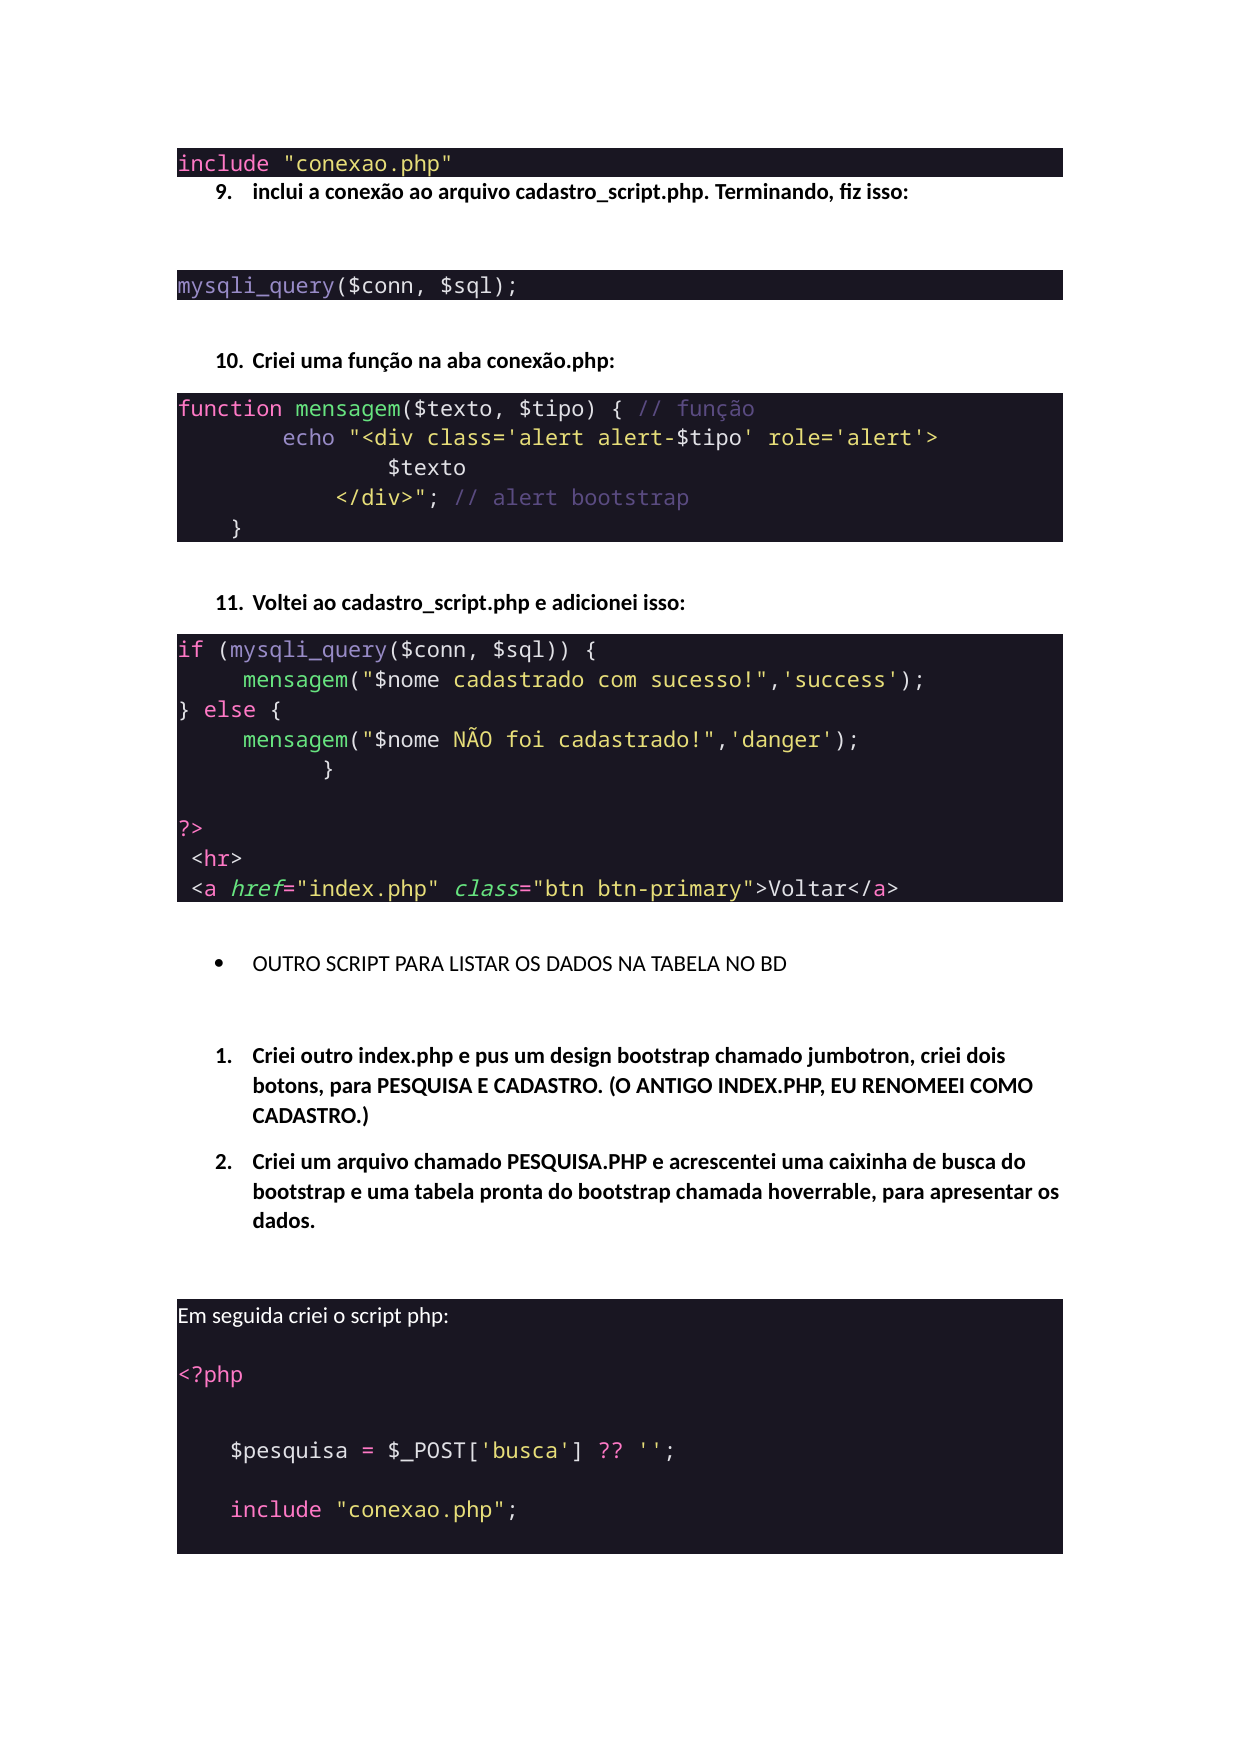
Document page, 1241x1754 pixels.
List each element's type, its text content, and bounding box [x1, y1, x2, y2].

text <hr> [177, 843, 1063, 873]
text Em seguida criei o script php: <?php [177, 1299, 1063, 1388]
text mensagem("$nome NÃO foi cadastrado!",'danger'); [177, 724, 1063, 753]
list inclui a conexão ao arquivo cadastro_script.php. Terminando, fiz isso: [215, 177, 1063, 205]
list Criei uma função na aba conexão.php: [215, 346, 1063, 374]
text function mensagem($texto, $tipo) { // função [177, 393, 1063, 422]
list OUTRO SCRIPT PARA LISTAR OS DADOS NA TABELA NO BD [215, 949, 1063, 977]
text if (mysqli_query($conn, $sql)) { [177, 634, 1063, 664]
text include "conexao.php" [177, 148, 1063, 177]
text mensagem("$nome cadastrado com sucesso!",'success'); [177, 664, 1063, 694]
text } [177, 512, 1063, 542]
text <a href="index.php" class="btn btn-primary">Voltar</a> [177, 873, 1063, 902]
list Voltei ao cadastro_script.php e adicionei isso: [215, 588, 1063, 616]
text include "conexao.php"; [177, 1494, 1063, 1524]
text } [177, 753, 1063, 783]
text </div>"; // alert bootstrap [177, 482, 1063, 512]
text } else { [177, 694, 1063, 724]
text ?> [177, 813, 1063, 843]
list Criei outro index.php e pus um design bootstrap chamado jumbotron, criei dois botons, para PESQUISA E CADASTRO. (O ANTIGO INDEX.PHP, EU RENOMEEI COMO CADASTRO.) [215, 1041, 1063, 1129]
text $pesquisa = $_POST['busca'] ?? ''; [177, 1435, 1063, 1465]
list Criei um arquivo chamado PESQUISA.PHP e acrescentei uma caixinha de busca do bootstrap e uma tabela pronta do bootstrap chamada hoverrable, para apresentar os dados. [215, 1147, 1063, 1234]
text mysqli_query($conn, $sql); [177, 270, 1063, 300]
text echo "<div class='alert alert-$tipo' role='alert'> [177, 422, 1063, 452]
text $texto [177, 452, 1063, 482]
